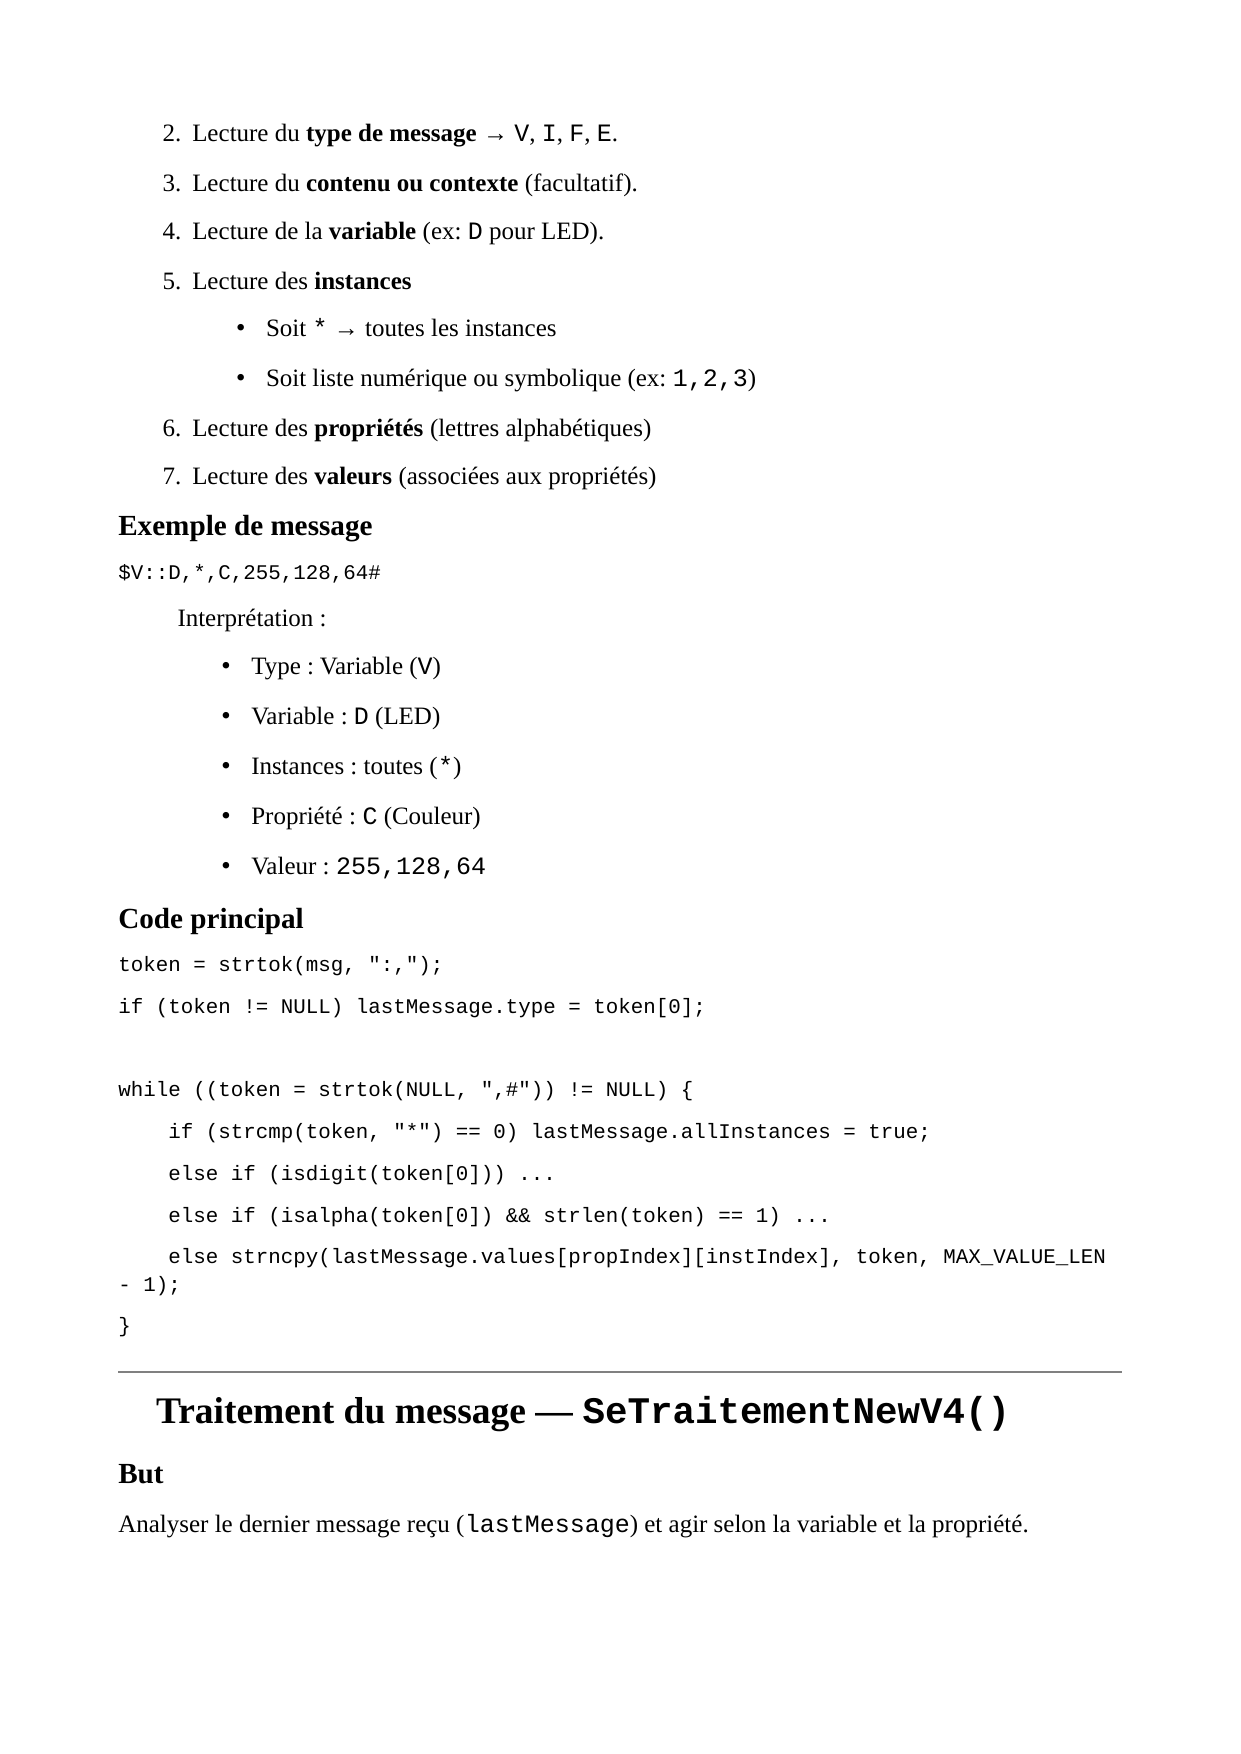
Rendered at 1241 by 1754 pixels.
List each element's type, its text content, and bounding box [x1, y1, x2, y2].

subtitle 🧠 Traitement du message — SeTraitementNewV4() [118, 1389, 1122, 1435]
list Lecture des propriétés (lettres alphabétiques) [162, 413, 1122, 442]
list Lecture du contenu ou contexte (facultatif). [162, 168, 1122, 197]
text $V::D,*,C,255,128,64# [118, 562, 1122, 585]
text else if (isdigit(token[0])) ... [118, 1163, 1122, 1187]
subtitle Exemple de message [118, 508, 1122, 542]
list Valeur : 255,128,64 [222, 851, 1063, 882]
list Lecture des valeurs (associées aux propriétés) [162, 461, 1122, 490]
list Type : Variable (V) [222, 651, 1063, 682]
list Instances : toutes (*) [222, 751, 1063, 782]
subtitle Code principal [118, 901, 1122, 934]
text else strncpy(lastMessage.values[propIndex][instIndex], token, MAX_VALUE_LEN - 1); [118, 1247, 1122, 1297]
list Propriété : C (Couleur) [222, 801, 1063, 832]
text } [118, 1316, 1122, 1339]
text else if (isalpha(token[0]) && strlen(token) == 1) ... [118, 1205, 1122, 1228]
subtitle But [118, 1456, 1122, 1490]
list Lecture des instances [162, 266, 1122, 294]
text Analyser le dernier message reçu (lastMessage) et agir selon la variable et la propriété. [118, 1509, 1122, 1540]
text if (token != NULL) lastMessage.type = token[0]; [118, 996, 1122, 1019]
text while ((token = strtok(NULL, ",#")) != NULL) { [118, 1079, 1122, 1103]
list Lecture de la variable (ex: D pour LED). [162, 216, 1122, 247]
list Soit liste numérique ou symbolique (ex: 1,2,3) [236, 363, 1122, 394]
list Variable : D (LED) [222, 701, 1063, 732]
text if (strcmp(token, "*") == 0) lastMessage.allInstances = true; [118, 1121, 1122, 1145]
list Lecture du type de message → V, I, F, E. [162, 118, 1122, 149]
list Soit * → toutes les instances [236, 313, 1122, 344]
text token = strtok(msg, ":,"); [118, 954, 1122, 978]
text Interprétation : [177, 603, 1063, 632]
